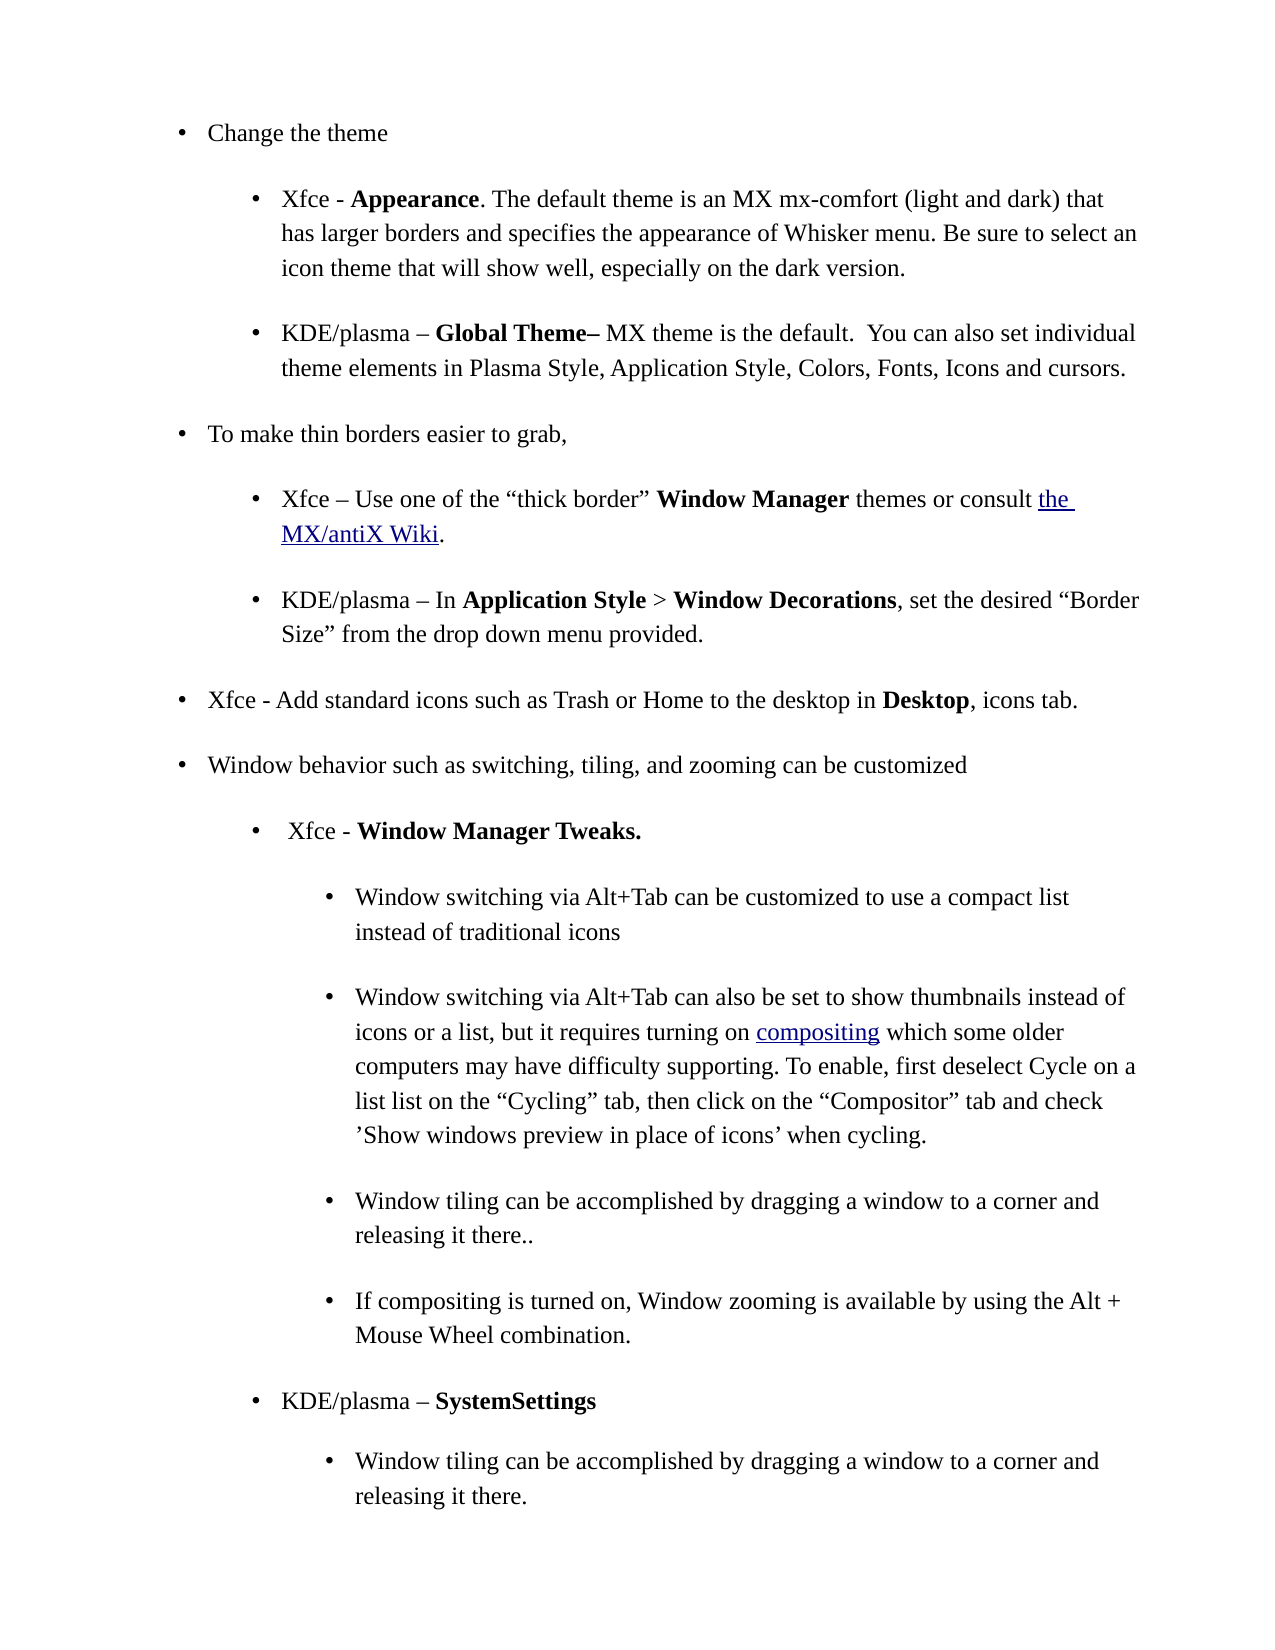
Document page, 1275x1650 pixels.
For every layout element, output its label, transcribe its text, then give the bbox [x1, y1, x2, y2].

list KDE/plasma – Global Theme– MX theme is the default. You can also set individual theme elements in Plasma Style, Application Style, Colors, Fonts, Icons and cursors. [252, 318, 1141, 382]
list Xfce - Window Manager Tweaks. [252, 816, 1141, 845]
list KDE/plasma – In Application Style > Window Decorations, set the desired “Border Size” from the drop down menu provided. [252, 585, 1141, 648]
list Window tiling can be accomplished by dragging a window to a corner and releasing it there. [325, 1446, 1141, 1509]
list Change the theme [178, 118, 1141, 147]
list KDE/plasma – SystemSettings [252, 1386, 1141, 1415]
list Xfce – Use one of the “thick border” Window Manager themes or consult the MX/antiX Wiki. [252, 484, 1141, 548]
list Xfce - Appearance. The default theme is an MX mx-comfort (light and dark) that has larger borders and specifies the appearance of Whisker menu. Be sure to select an icon theme that will show well, especially on the dark version. [252, 184, 1141, 282]
list Window switching via Alt+Tab can also be set to show thumbnails instead of icons or a list, but it requires turning on compositing which some older computers may have difficulty supporting. To enable, first deselect Cycle on a list list on the “Cycling” tab, then click on the “Compositor” tab and check ’Show windows preview in place of icons’ when cycling. [325, 982, 1141, 1149]
list If compositing is turned on, Window zooming is available by using the Alt + Mouse Wheel combination. [325, 1286, 1141, 1349]
list Xfce - Add standard icons such as Trash or Home to the desktop in Desktop, icons tab. [178, 685, 1141, 714]
list Window behavior such as switching, tiling, and zooming can be customized [178, 751, 1141, 779]
list To make thin borders easier to grab, [178, 419, 1141, 447]
list Window switching via Alt+Tab can be customized to use a compact list instead of traditional icons [325, 882, 1141, 945]
list Window tiling can be accomplished by dragging a window to a corner and releasing it there.. [325, 1186, 1141, 1249]
